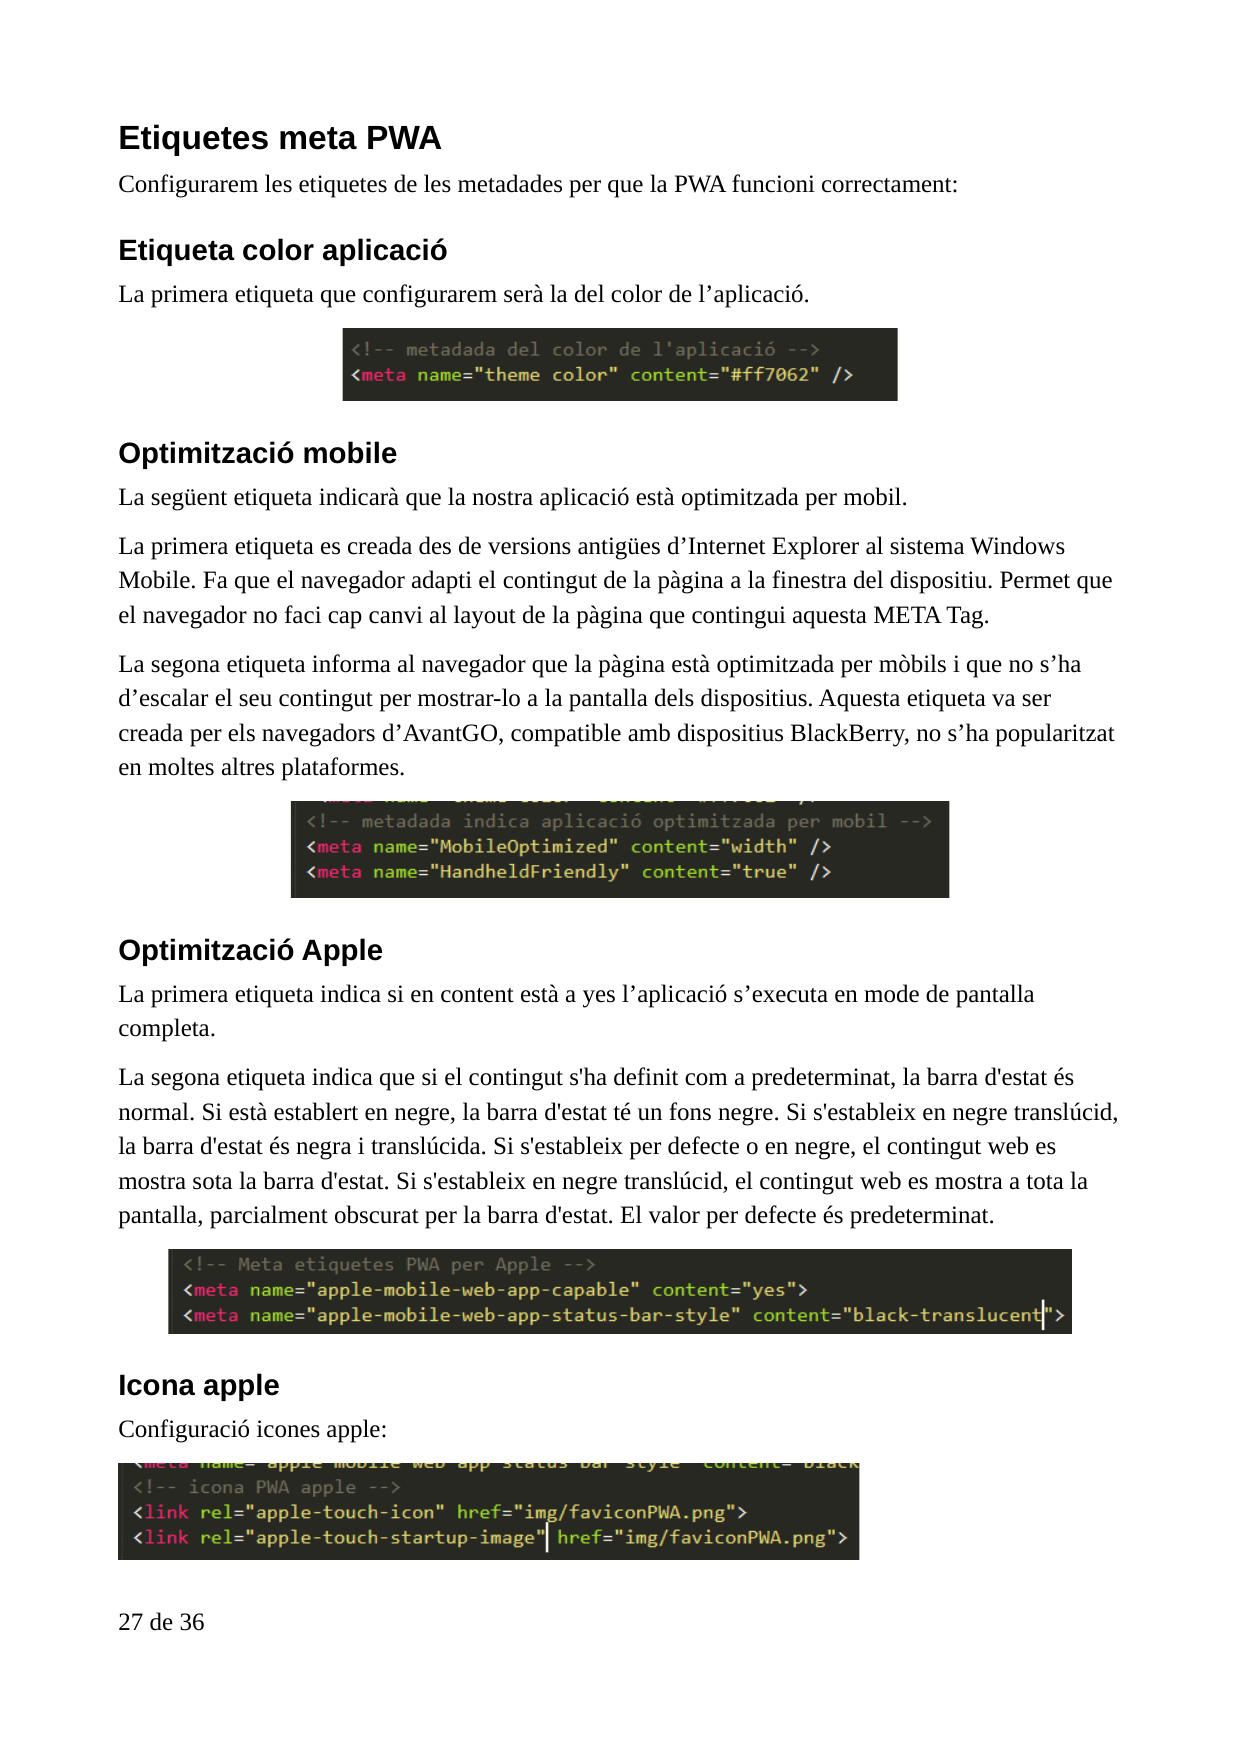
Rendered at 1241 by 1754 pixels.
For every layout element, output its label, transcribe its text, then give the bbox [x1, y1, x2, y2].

picture [290, 801, 950, 898]
subtitle Icona apple [118, 1368, 1122, 1402]
subtitle Etiqueta color aplicació [118, 233, 1122, 267]
text La segona etiqueta indica que si el contingut s'ha definit com a predeterminat, la barra d'estat és normal. Si està establert en negre, la barra d'estat té un fons negre. Si s'estableix en negre translúcid, la barra d'estat és negra i translúcida. Si s'estableix per defecte o en negre, el contingut web es mostra sota la barra d'estat. Si s'estableix en negre translúcid, el contingut web es mostra a tota la pantalla, parcialment obscurat per la barra d'estat. El valor per defecte és predeterminat. [118, 1062, 1122, 1229]
text La primera etiqueta que configurarem serà la del color de l’aplicació. [118, 279, 1122, 308]
text La segona etiqueta informa al navegador que la pàgina està optimitzada per mòbils i que no s’ha d’escalar el seu contingut per mostrar-lo a la pantalla dels dispositius. Aquesta etiqueta va ser creada per els navegadors d’AvantGO, compatible amb dispositius BlackBerry, no s’ha popularitzat en moltes altres plataformes. [118, 649, 1122, 781]
subtitle Etiquetes meta PWA [118, 118, 1122, 157]
subtitle Optimització Apple [118, 933, 1122, 966]
picture [118, 1463, 860, 1560]
subtitle Optimització mobile [118, 436, 1122, 469]
text La primera etiqueta es creada des de versions antigües d’Internet Explorer al sistema Windows Mobile. Fa que el navegador adapti el contingut de la pàgina a la finestra del dispositiu. Permet que el navegador no faci cap canvi al layout de la pàgina que contingui aquesta META Tag. [118, 531, 1122, 629]
text Configurarem les etiquetes de les metadades per que la PWA funcioni correctament: [118, 169, 1122, 198]
text La següent etiqueta indicarà que la nostra aplicació està optimitzada per mobil. [118, 482, 1122, 511]
text Configuració icones apple: [118, 1414, 1122, 1443]
picture [342, 328, 898, 401]
picture [168, 1249, 1072, 1334]
text La primera etiqueta indica si en content està a yes l’aplicació s’executa en mode de pantalla completa. [118, 979, 1122, 1042]
